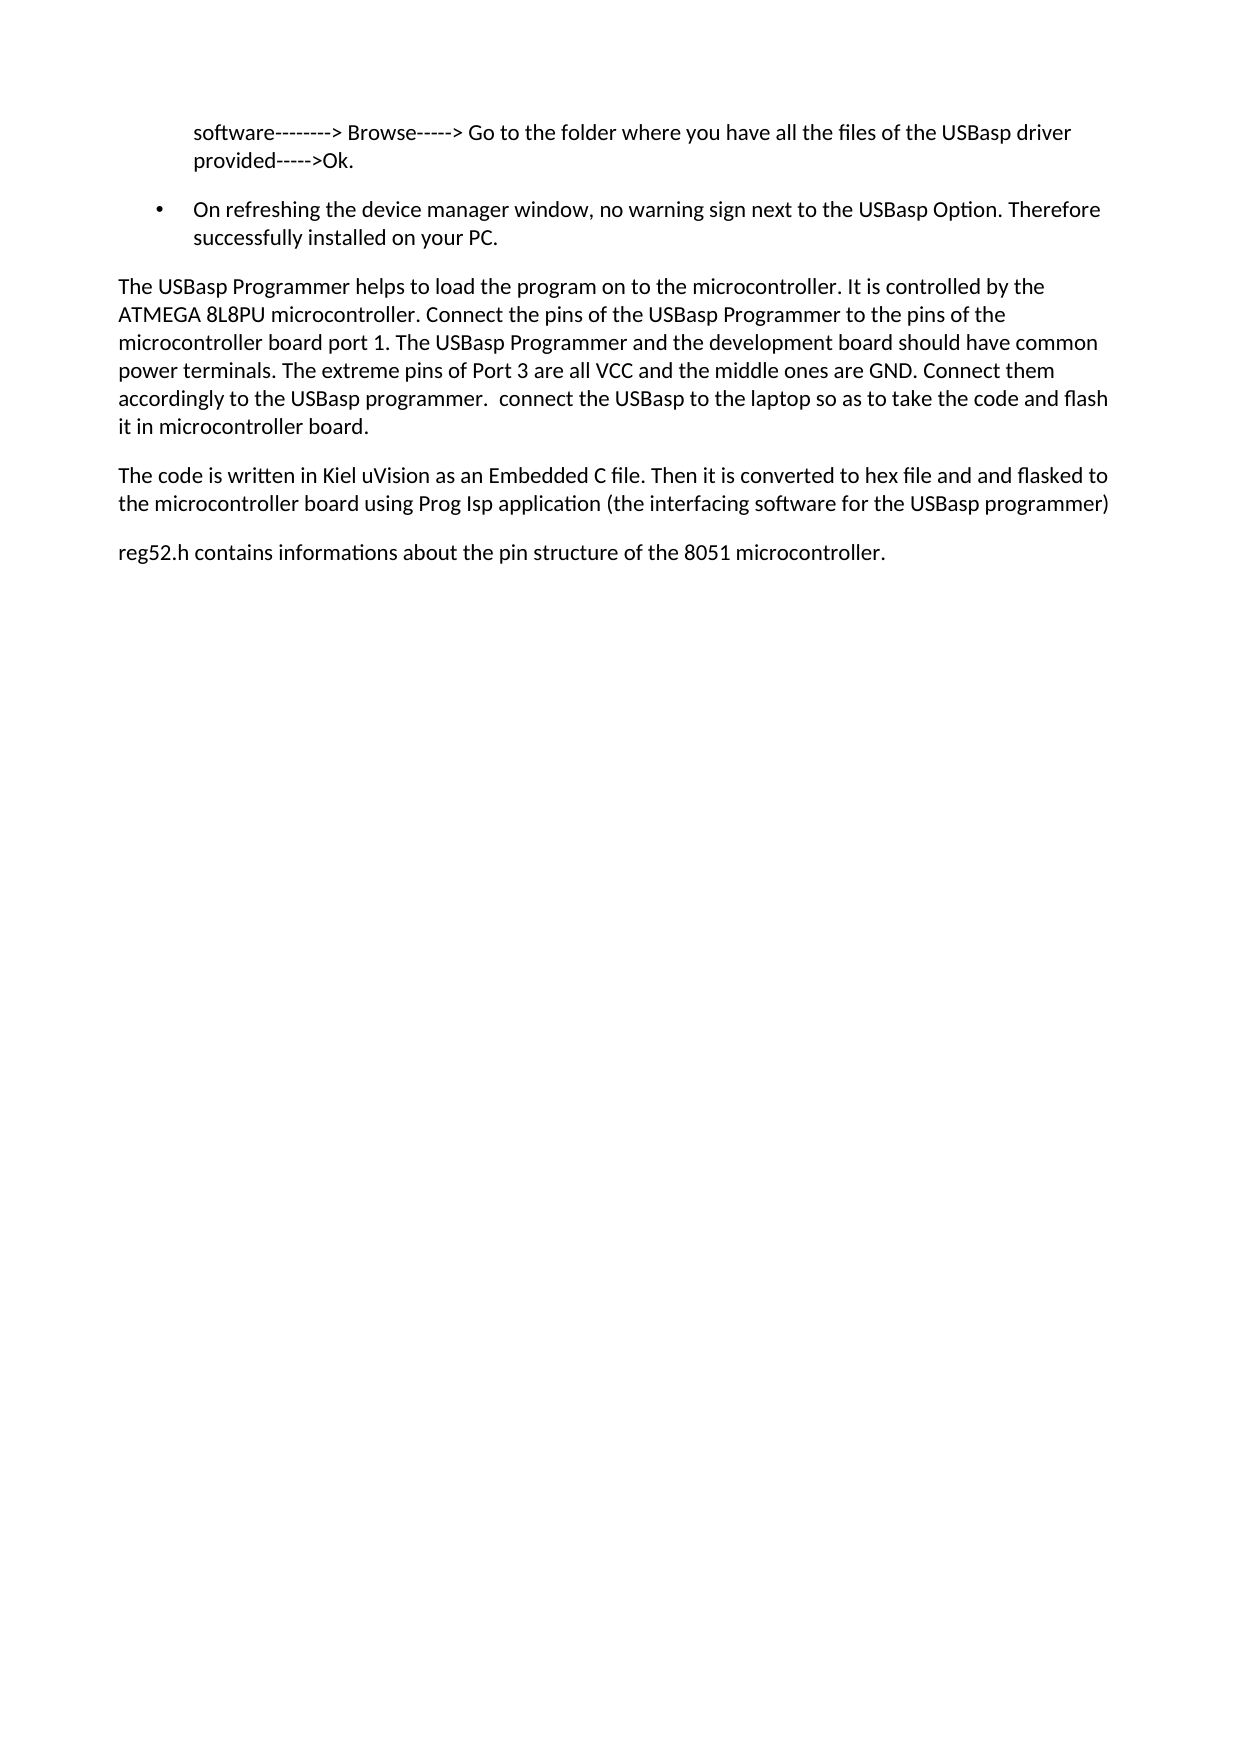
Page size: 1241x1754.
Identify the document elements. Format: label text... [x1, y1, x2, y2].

text The code is written in Kiel uVision as an Embedded C file. Then it is converted to hex file and and flasked to the microcontroller board using Prog Isp application (the interfacing software for the USBasp programmer) [118, 461, 1122, 517]
list On refreshing the device manager window, no warning sign next to the USBasp Option. Therefore successfully installed on your PC. [156, 195, 1122, 251]
text reg52.h contains informations about the pin structure of the 8051 microcontroller. [118, 538, 1122, 566]
list software--------> Browse-----> Go to the folder where you have all the files of the USBasp driver provided----->Ok. [156, 118, 1122, 174]
text The USBasp Programmer helps to load the program on to the microcontroller. It is controlled by the ATMEGA 8L8PU microcontroller. Connect the pins of the USBasp Programmer to the pins of the microcontroller board port 1. The USBasp Programmer and the development board should have common power terminals. The extreme pins of Port 3 are all VCC and the middle ones are GND. Connect them accordingly to the USBasp programmer. connect the USBasp to the laptop so as to take the code and flash it in microcontroller board. [118, 272, 1122, 440]
